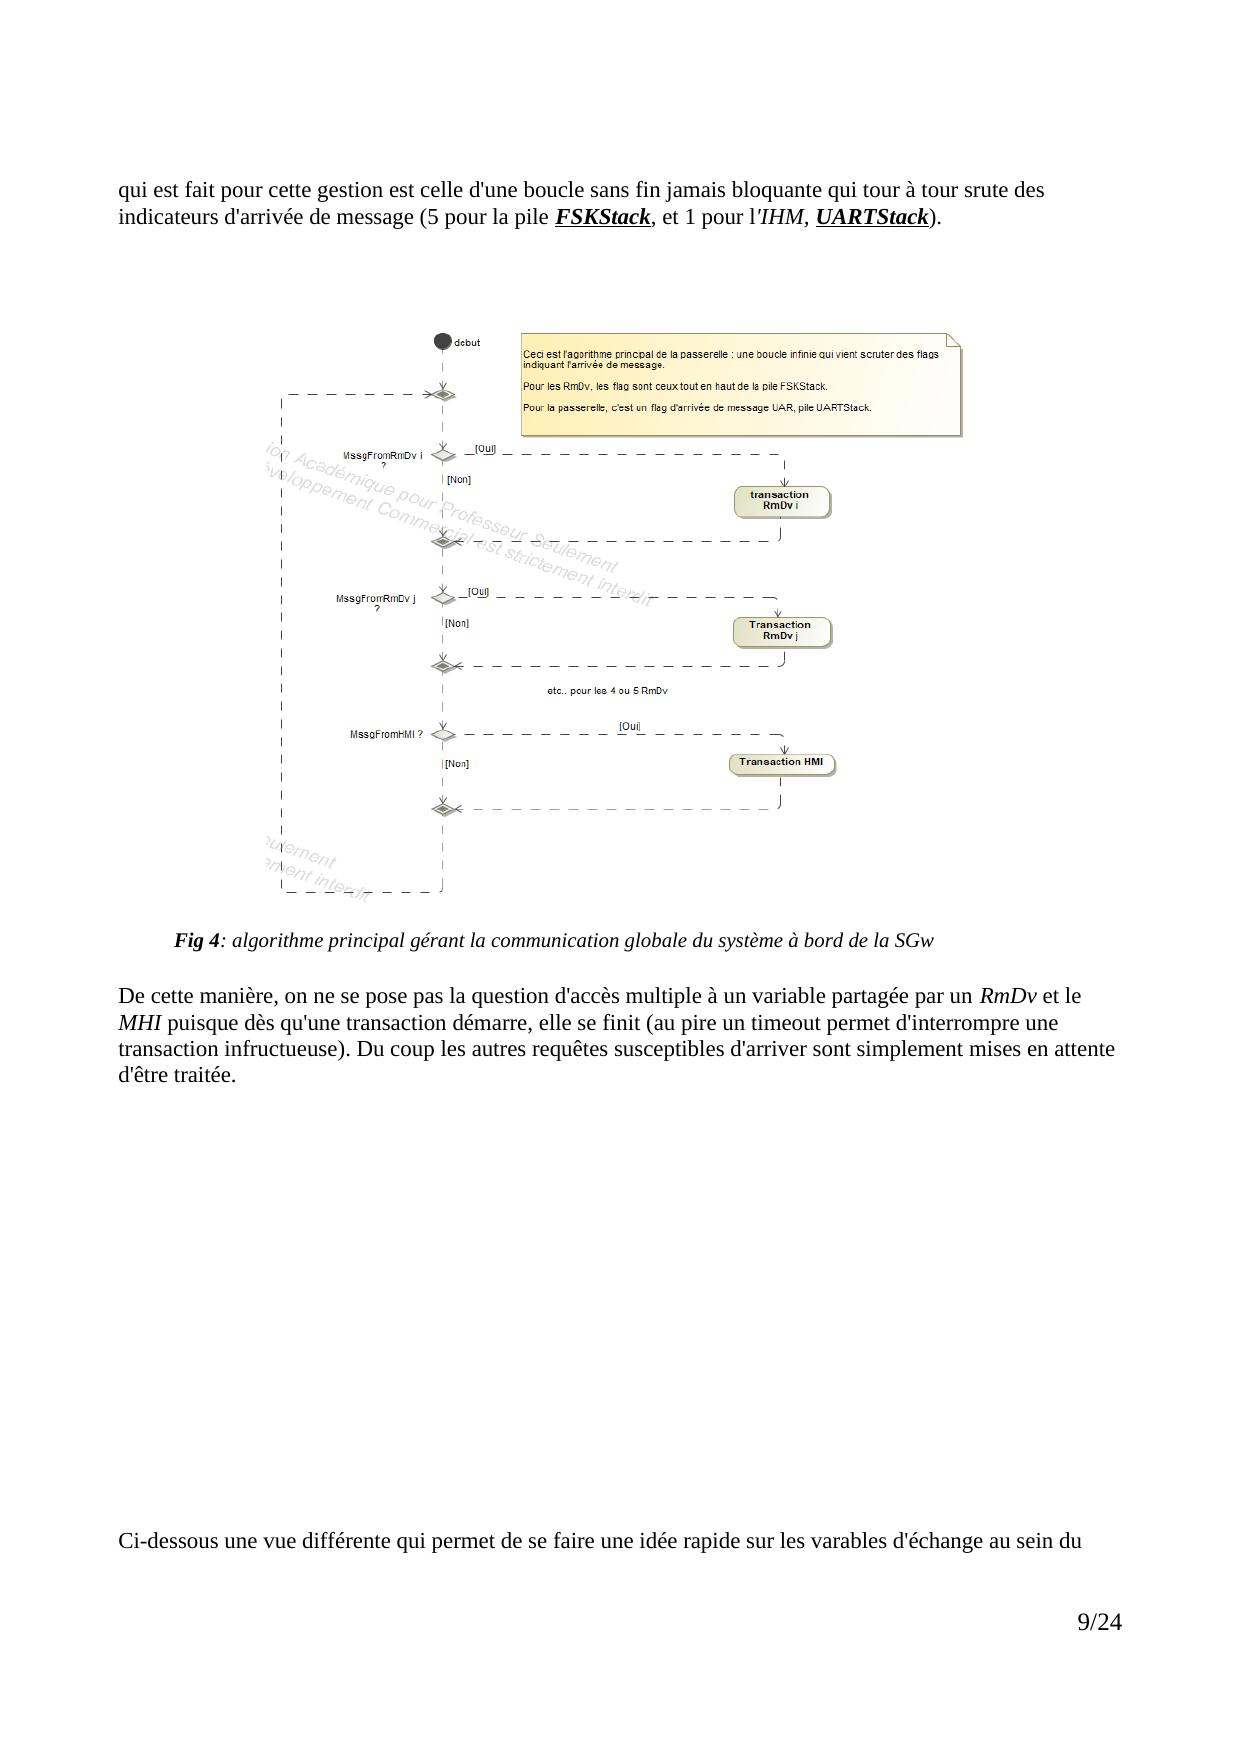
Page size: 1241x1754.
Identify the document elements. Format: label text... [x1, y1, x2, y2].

text De cette manière, on ne se pose pas la question d'accès multiple à un variable partagée par un RmDv et le MHI puisque dès qu'une transaction démarre, elle se finit (au pire un timeout permet d'interrompre une transaction infructueuse). Du coup les autres requêtes susceptibles d'arriver sont simplement mises en attente d'être traitée. [118, 982, 1122, 1088]
text Ci-dessous une vue différente qui permet de se faire une idée rapide sur les varables d'échange au sein du [118, 1527, 1122, 1554]
text qui est fait pour cette gestion est celle d'une boucle sans fin jamais bloquante qui tour à tour srute des indicateurs d'arrivée de message (5 pour la pile FSKStack, et 1 pour l'IHM, UARTStack). [118, 176, 1122, 229]
